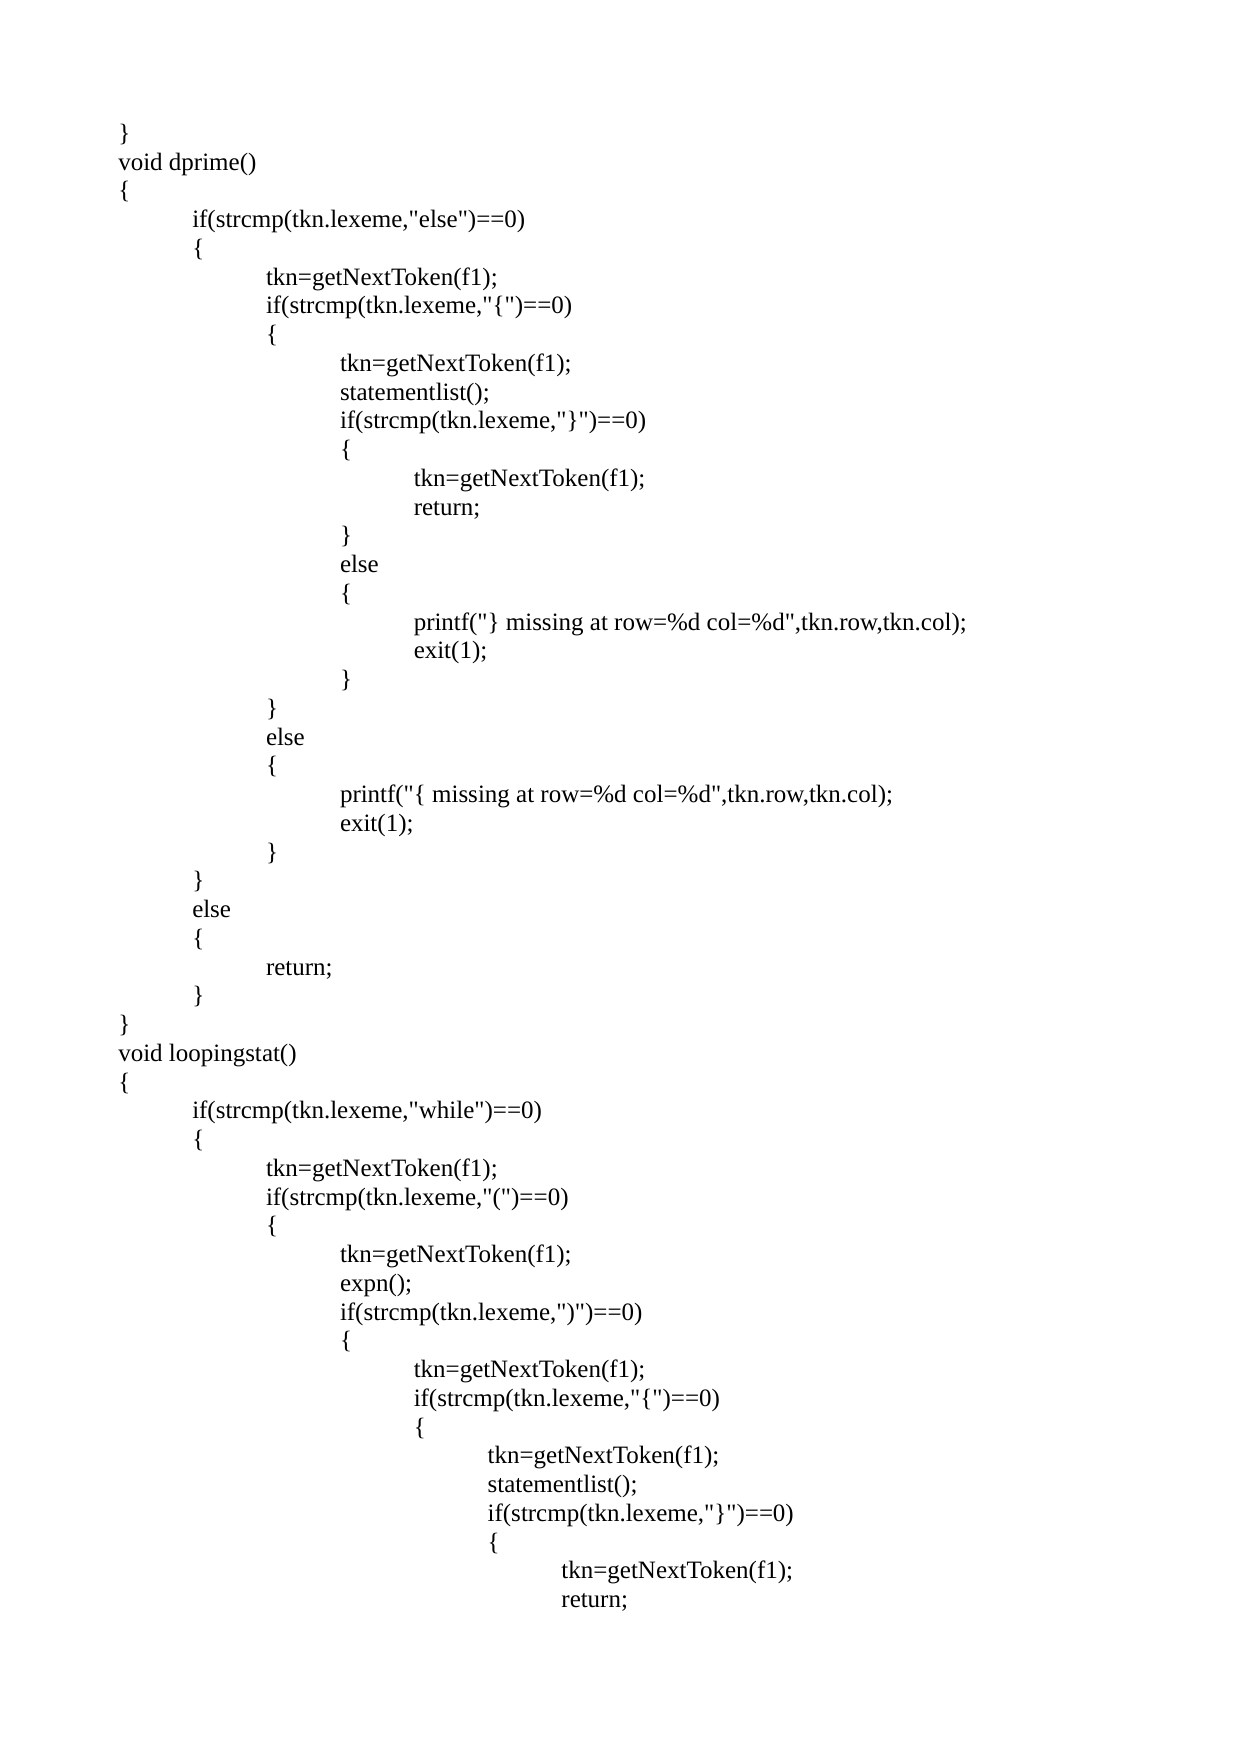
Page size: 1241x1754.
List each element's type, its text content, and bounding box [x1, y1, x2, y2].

text return; [118, 492, 1122, 521]
text printf("} missing at row=%d col=%d",tkn.row,tkn.col); [118, 607, 1122, 636]
text printf("{ missing at row=%d col=%d",tkn.row,tkn.col); [118, 779, 1122, 808]
text { [118, 1527, 1122, 1556]
text } [118, 693, 1122, 722]
text exit(1); [118, 636, 1122, 664]
text if(strcmp(tkn.lexeme,"(")==0) [118, 1182, 1122, 1211]
text { [118, 1211, 1122, 1239]
text } [118, 981, 1122, 1009]
text tkn=getNextToken(f1); [118, 1239, 1122, 1268]
text tkn=getNextToken(f1); [118, 1441, 1122, 1469]
text else [118, 894, 1122, 923]
text } [118, 837, 1122, 866]
text { [118, 751, 1122, 779]
text return; [118, 1584, 1122, 1613]
text if(strcmp(tkn.lexeme,")")==0) [118, 1297, 1122, 1326]
text } [118, 664, 1122, 693]
text else [118, 549, 1122, 578]
text tkn=getNextToken(f1); [118, 1153, 1122, 1182]
text if(strcmp(tkn.lexeme,"{")==0) [118, 291, 1122, 319]
text { [118, 1124, 1122, 1153]
text } [118, 866, 1122, 894]
text tkn=getNextToken(f1); [118, 1556, 1122, 1584]
text tkn=getNextToken(f1); [118, 348, 1122, 377]
text { [118, 1067, 1122, 1096]
text if(strcmp(tkn.lexeme,"}")==0) [118, 406, 1122, 434]
text exit(1); [118, 808, 1122, 837]
text else [118, 722, 1122, 751]
text if(strcmp(tkn.lexeme,"}")==0) [118, 1498, 1122, 1527]
text statementlist(); [118, 1469, 1122, 1498]
text statementlist(); [118, 377, 1122, 406]
text if(strcmp(tkn.lexeme,"{")==0) [118, 1383, 1122, 1412]
text } [118, 118, 1122, 147]
text { [118, 319, 1122, 348]
text { [118, 176, 1122, 204]
text { [118, 1326, 1122, 1354]
text } [118, 1009, 1122, 1038]
text void loopingstat() [118, 1038, 1122, 1067]
text { [118, 434, 1122, 463]
text { [118, 923, 1122, 952]
text void dprime() [118, 147, 1122, 176]
text tkn=getNextToken(f1); [118, 463, 1122, 492]
text if(strcmp(tkn.lexeme,"else")==0) [118, 204, 1122, 233]
text { [118, 233, 1122, 262]
text { [118, 578, 1122, 607]
text tkn=getNextToken(f1); [118, 262, 1122, 291]
text return; [118, 952, 1122, 981]
text if(strcmp(tkn.lexeme,"while")==0) [118, 1096, 1122, 1124]
text } [118, 521, 1122, 549]
text tkn=getNextToken(f1); [118, 1354, 1122, 1383]
text expn(); [118, 1268, 1122, 1297]
text { [118, 1412, 1122, 1441]
